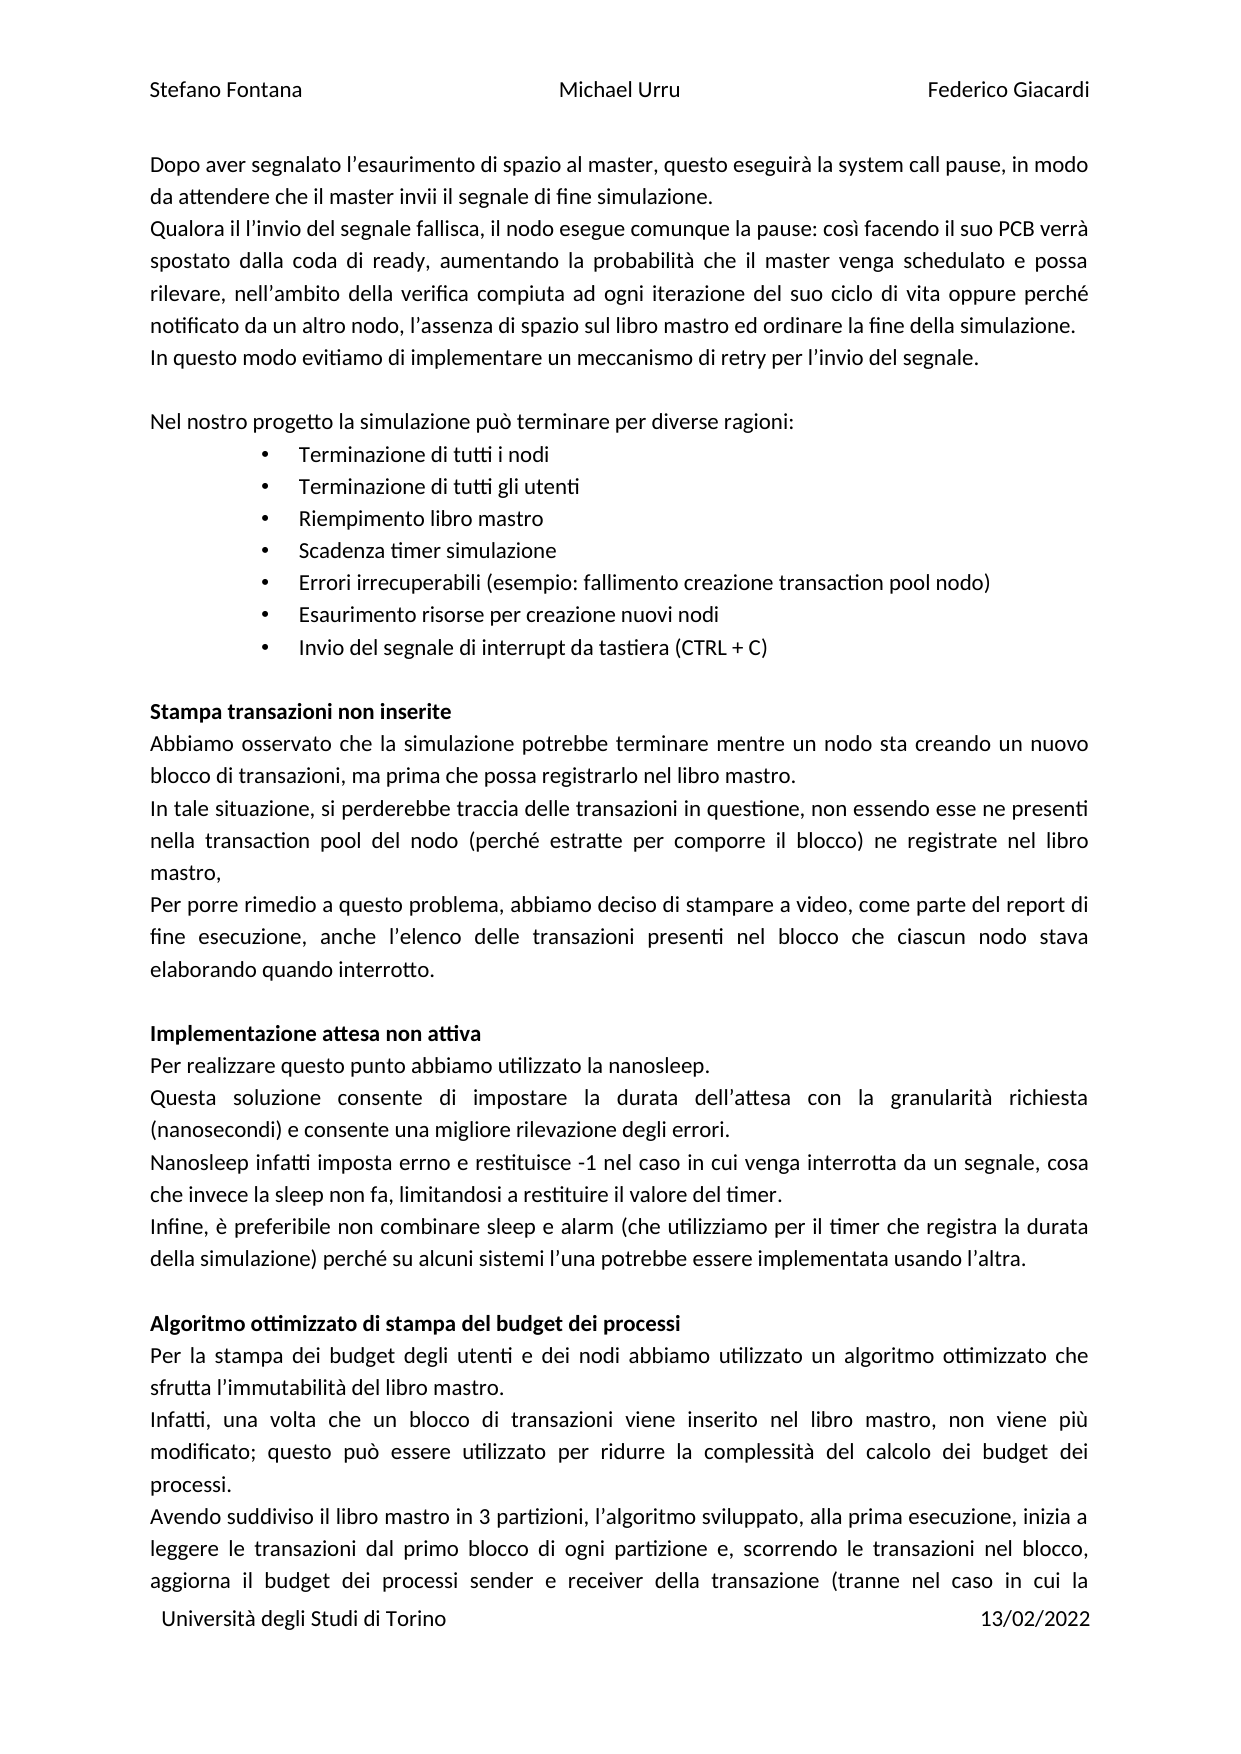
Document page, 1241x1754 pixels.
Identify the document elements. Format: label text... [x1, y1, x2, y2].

list Terminazione di tutti i nodi [261, 440, 1090, 468]
list Esaurimento risorse per creazione nuovi nodi [261, 601, 1090, 629]
text Qualora il l’invio del segnale fallisca, il nodo esegue comunque la pause: così facendo il suo PCB verrà spostato dalla coda di ready, aumentando la probabilità che il master venga schedulato e possa rilevare, nell’ambito della verifica compiuta ad ogni iterazione del suo ciclo di vita oppure perché notificato da un altro nodo, l’assenza di spazio sul libro mastro ed ordinare la fine della simulazione. [150, 214, 1090, 339]
text Abbiamo osservato che la simulazione potrebbe terminare mentre un nodo sta creando un nuovo blocco di transazioni, ma prima che possa registrarlo nel libro mastro. [150, 729, 1090, 789]
list Errori irrecuperabili (esempio: fallimento creazione transaction pool nodo) [261, 568, 1090, 596]
text Infine, è preferibile non combinare sleep e alarm (che utilizziamo per il timer che registra la durata della simulazione) perché su alcuni sistemi l’una potrebbe essere implementata usando l’altra. [150, 1212, 1090, 1272]
list Scadenza timer simulazione [261, 536, 1090, 564]
text Per realizzare questo punto abbiamo utilizzato la nanosleep. [150, 1051, 1090, 1079]
text Questa soluzione consente di impostare la durata dell’attesa con la granularità richiesta (nanosecondi) e consente una migliore rilevazione degli errori. [150, 1083, 1090, 1144]
text Nanosleep infatti imposta errno e restituisce -1 nel caso in cui venga interrotta da un segnale, cosa che invece la sleep non fa, limitandosi a restituire il valore del timer. [150, 1148, 1090, 1208]
text Avendo suddiviso il libro mastro in 3 partizioni, l’algoritmo sviluppato, alla prima esecuzione, inizia a leggere le transazioni dal primo blocco di ogni partizione e, scorrendo le transazioni nel blocco, aggiorna il budget dei processi sender e receiver della transazione (tranne nel caso in cui la [150, 1502, 1090, 1594]
list Terminazione di tutti gli utenti [261, 472, 1090, 500]
text Per porre rimedio a questo problema, abbiamo deciso di stampare a video, come parte del report di fine esecuzione, anche l’elenco delle transazioni presenti nel blocco che ciascun nodo stava elaborando quando interrotto. [150, 890, 1090, 983]
list Riempimento libro mastro [261, 504, 1090, 532]
text Algoritmo ottimizzato di stampa del budget dei processi [150, 1309, 1090, 1337]
list Invio del segnale di interrupt da tastiera (CTRL + C) [261, 633, 1090, 661]
text Infatti, una volta che un blocco di transazioni viene inserito nel libro mastro, non viene più modificato; questo può essere utilizzato per ridurre la complessità del calcolo dei budget dei processi. [150, 1405, 1090, 1498]
text Nel nostro progetto la simulazione può terminare per diverse ragioni: [150, 407, 1090, 436]
text In questo modo evitiamo di implementare un meccanismo di retry per l’invio del segnale. [150, 343, 1090, 371]
text Implementazione attesa non attiva [150, 1019, 1090, 1047]
text Stampa transazioni non inserite [150, 697, 1090, 725]
text Dopo aver segnalato l’esaurimento di spazio al master, questo eseguirà la system call pause, in modo da attendere che il master invii il segnale di fine simulazione. [150, 150, 1090, 210]
text Per la stampa dei budget degli utenti e dei nodi abbiamo utilizzato un algoritmo ottimizzato che sfrutta l’immutabilità del libro mastro. [150, 1341, 1090, 1401]
text In tale situazione, si perderebbe traccia delle transazioni in questione, non essendo esse ne presenti nella transaction pool del nodo (perché estratte per comporre il blocco) ne registrate nel libro mastro, [150, 794, 1090, 886]
